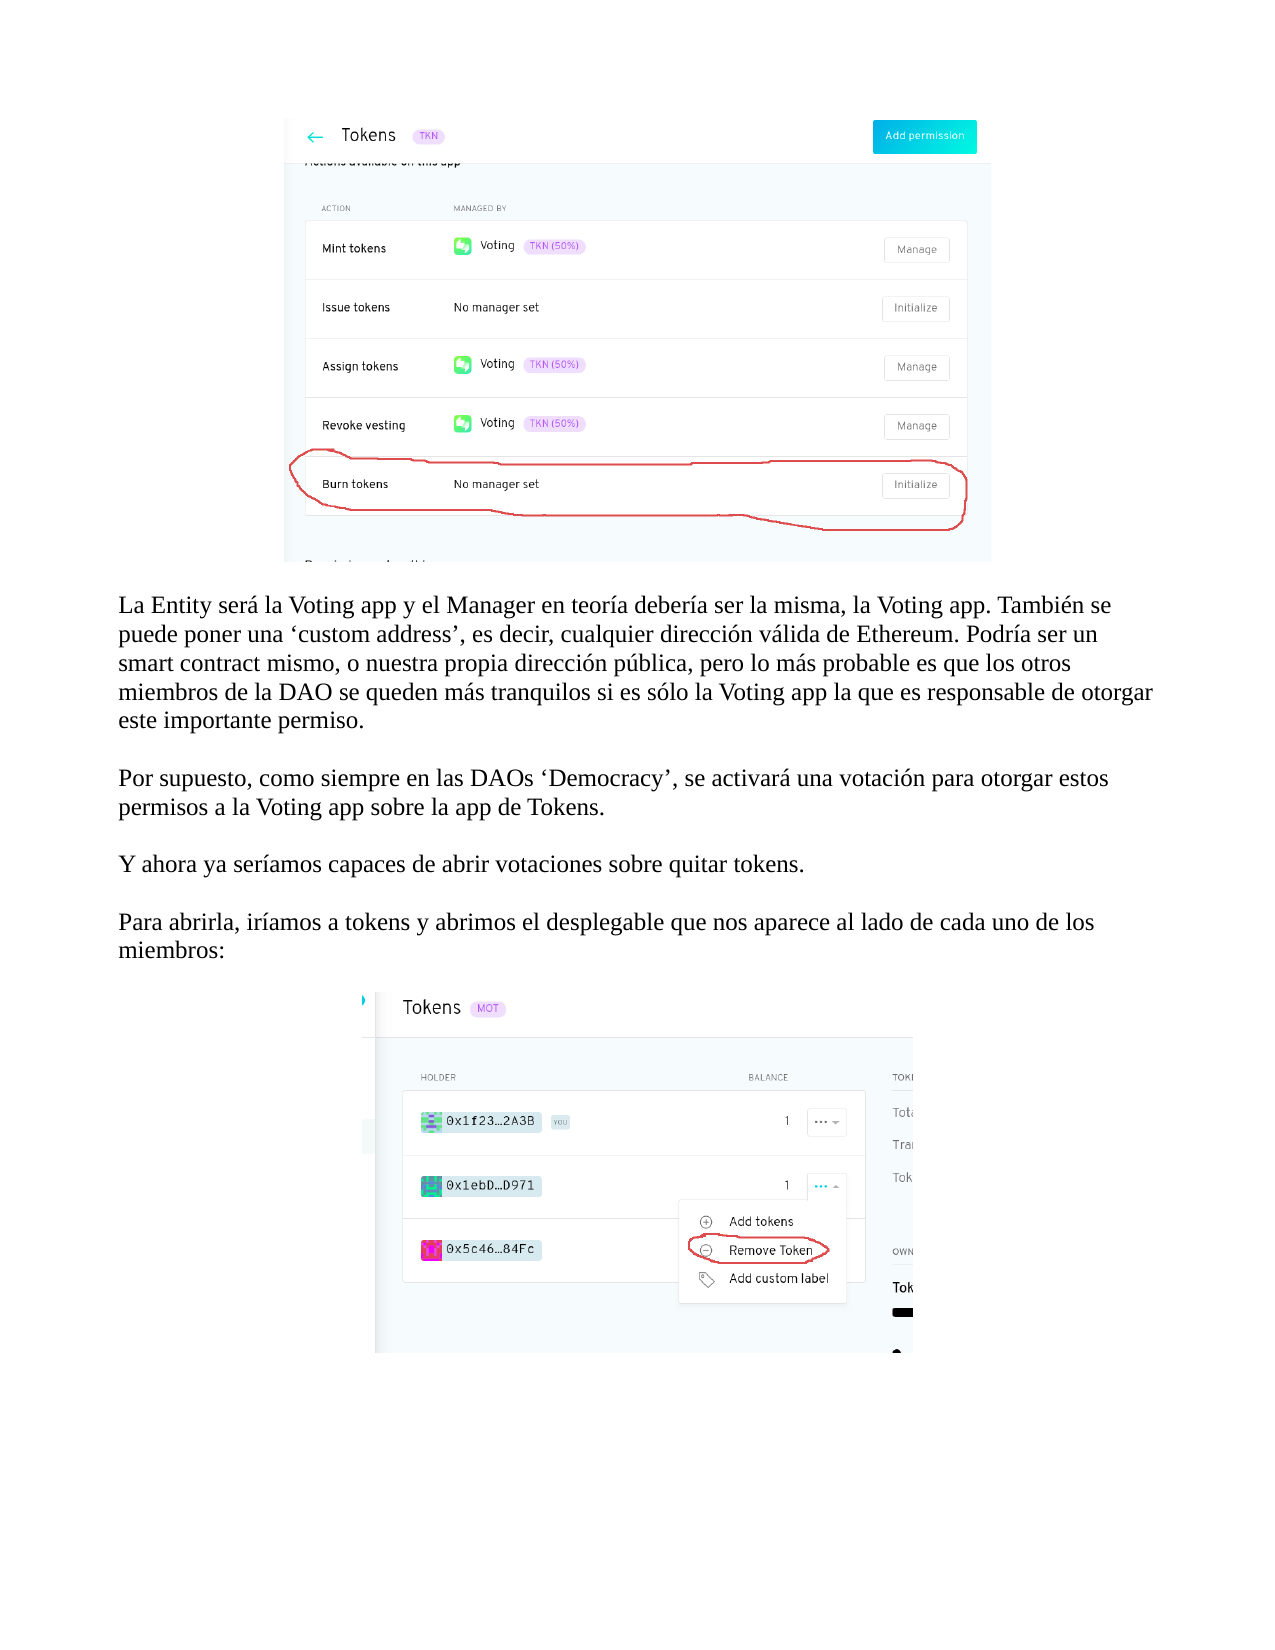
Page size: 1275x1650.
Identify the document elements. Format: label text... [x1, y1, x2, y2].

text Y ahora ya seríamos capaces de abrir votaciones sobre quitar tokens. [118, 849, 1157, 878]
picture [283, 118, 992, 562]
text Para abrirla, iríamos a tokens y abrimos el desplegable que nos aparece al lado de cada uno de los miembros: [118, 907, 1157, 964]
text La Entity será la Voting app y el Manager en teoría debería ser la misma, la Voting app. También se puede poner una ‘custom address’, es decir, cualquier dirección válida de Ethereum. Podría ser un smart contract mismo, o nuestra propia dirección pública, pero lo más probable es que los otros miembros de la DAO se queden más tranquilos si es sólo la Voting app la que es responsable de otorgar este importante permiso. [118, 590, 1157, 734]
text Por supuesto, como siempre en las DAOs ‘Democracy’, se activará una votación para otorgar estos permisos a la Voting app sobre la app de Tokens. [118, 763, 1157, 820]
picture [362, 992, 913, 1353]
